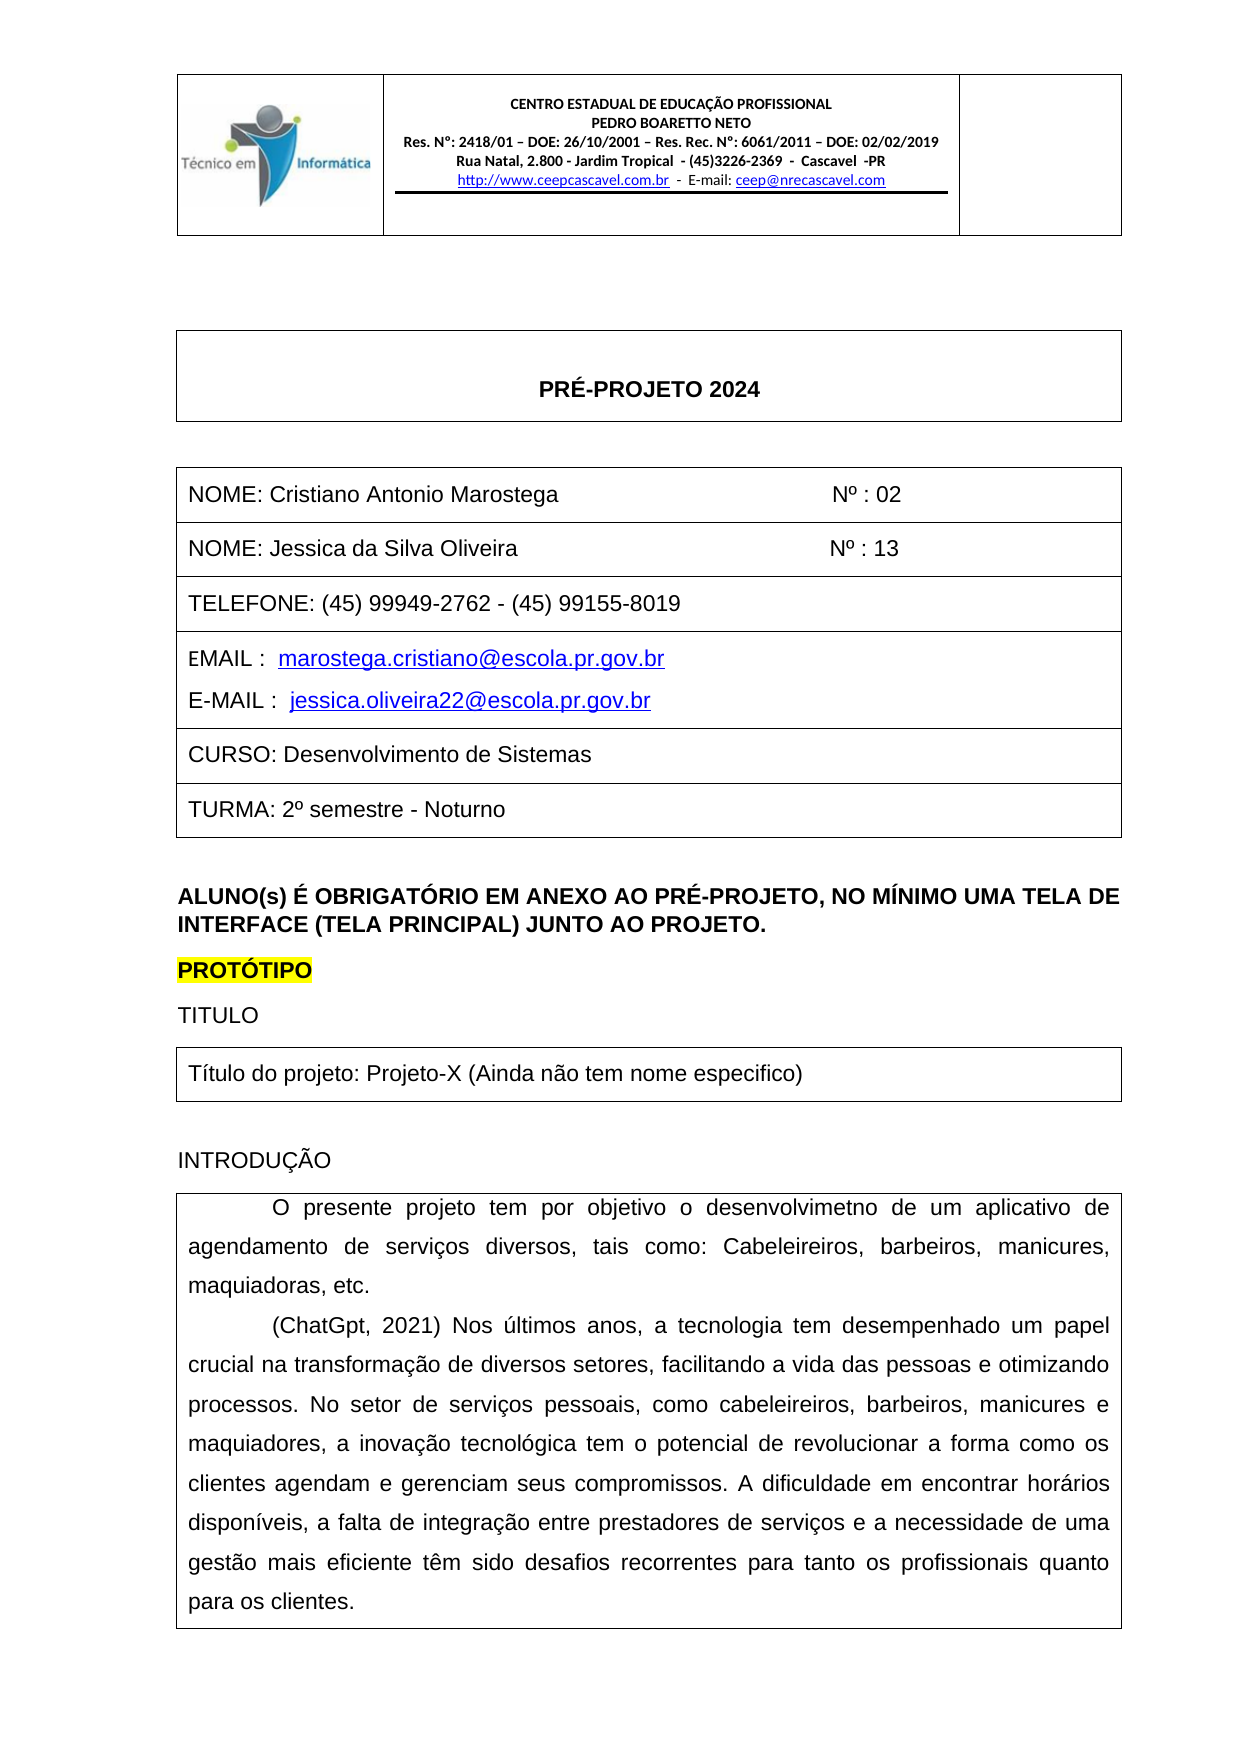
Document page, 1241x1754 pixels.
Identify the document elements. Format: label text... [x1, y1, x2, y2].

table_cell TELEFONE: (45) 99949-2762 - (45) 99155-8019 [177, 577, 1121, 631]
text PROTÓTIPO [177, 957, 1122, 983]
table_cell CURSO: Desenvolvimento de Sistemas [177, 729, 1121, 782]
text ALUNO(s) É OBRIGATÓRIO EM ANEXO AO PRÉ-PROJETO, NO MÍNIMO UMA TELA DE INTERFACE (TELA PRINCIPAL) JUNTO AO PROJETO. [177, 883, 1122, 938]
table_cell MAIL : marostega.cristiano@escola.pr.gov.br E-MAIL : jessica.oliveira22@escola.pr.gov.br [177, 632, 1121, 728]
table_header PRÉ-PROJETO 2024 [177, 331, 1121, 421]
picture [181, 104, 371, 207]
text TITULO [177, 1002, 1122, 1028]
table_header NOME: Cristiano Antonio Marostega Nº : 02 [177, 468, 1121, 522]
table_header O presente projeto tem por objetivo o desenvolvimetno de um aplicativo de agendamento de serviços diversos, tais como: Cabeleireiros, barbeiros, manicures, maquiadoras, etc. (ChatGpt, 2021) Nos últimos anos, a tecnologia tem desempenhado um papel crucial na transformação de diversos setores, facilitando a vida das pessoas e otimizando processos. No setor de serviços pessoais, como cabeleireiros, barbeiros, manicures e maquiadores, a inovação tecnológica tem o potencial de revolucionar a forma como os clientes agendam e gerenciam seus compromissos. A dificuldade em encontrar horários disponíveis, a falta de integração entre prestadores de serviços e a necessidade de uma gestão mais eficiente têm sido desafios recorrentes para tanto os profissionais quanto para os clientes. [177, 1194, 1121, 1628]
table_cell TURMA: 2º semestre - Noturno [177, 784, 1121, 837]
table_header Título do projeto: Projeto-X (Ainda não tem nome especifico) [177, 1048, 1121, 1101]
table_cell NOME: Jessica da Silva Oliveira Nº : 13 [177, 523, 1121, 576]
text INTRODUÇÃO [177, 1147, 1122, 1174]
